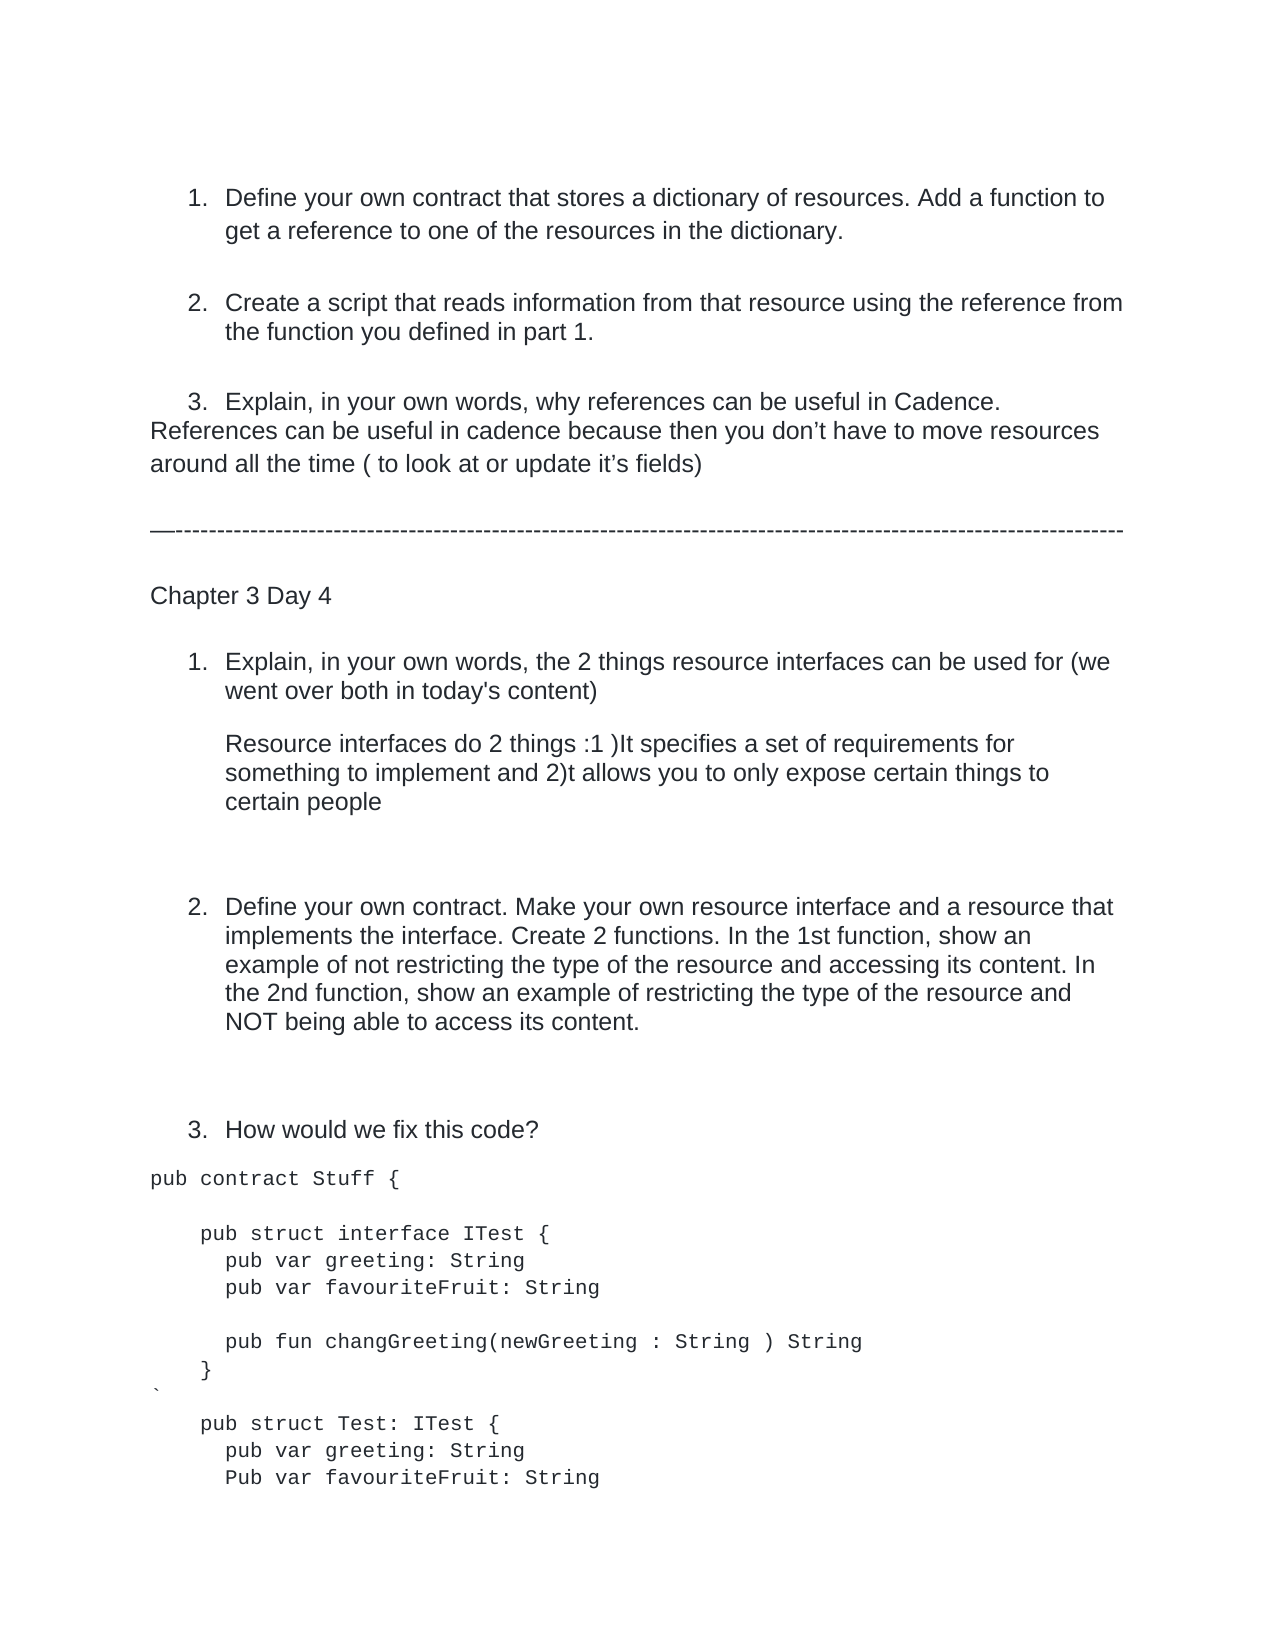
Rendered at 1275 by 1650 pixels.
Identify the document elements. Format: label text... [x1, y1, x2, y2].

text pub contract Stuff { [150, 1168, 1125, 1192]
list Define your own contract that stores a dictionary of resources. Add a function to get a reference to one of the resources in the dictionary. [187, 183, 1125, 245]
text } [150, 1359, 1125, 1382]
list Define your own contract. Make your own resource interface and a resource that implements the interface. Create 2 functions. In the 1st function, show an example of not restricting the type of the resource and accessing its content. In the 2nd function, show an example of restricting the type of the resource and NOT being able to access its content. [187, 892, 1125, 1036]
list Create a script that reads information from that resource using the reference from the function you defined in part 1. [187, 288, 1125, 346]
text pub var favouriteFruit: String [150, 1277, 1125, 1301]
text pub struct Test: ITest { [150, 1413, 1125, 1437]
text pub fun changGreeting(newGreeting : String ) String [150, 1331, 1125, 1355]
text pub var greeting: String [150, 1250, 1125, 1273]
text References can be useful in cadence because then you don’t have to move resources around all the time ( to look at or update it’s fields) [150, 416, 1125, 478]
list How would we fix this code? [187, 1114, 1125, 1143]
text pub var greeting: String [150, 1440, 1125, 1464]
text Resource interfaces do 2 things :1 )It specifies a set of requirements for something to implement and 2)t allows you to only expose certain things to certain people [225, 729, 1125, 816]
text Chapter 3 Day 4 [150, 581, 1125, 610]
text —------------------------------------------------------------------------------------------------------------------ [150, 515, 1125, 544]
text Pub var favouriteFruit: String [150, 1467, 1125, 1491]
text ` [150, 1386, 1125, 1409]
list Explain, in your own words, the 2 things resource interfaces can be used for (we went over both in today's content) [187, 647, 1125, 704]
text pub struct interface ITest { [150, 1223, 1125, 1246]
list Explain, in your own words, why references can be useful in Cadence. [187, 387, 1125, 416]
